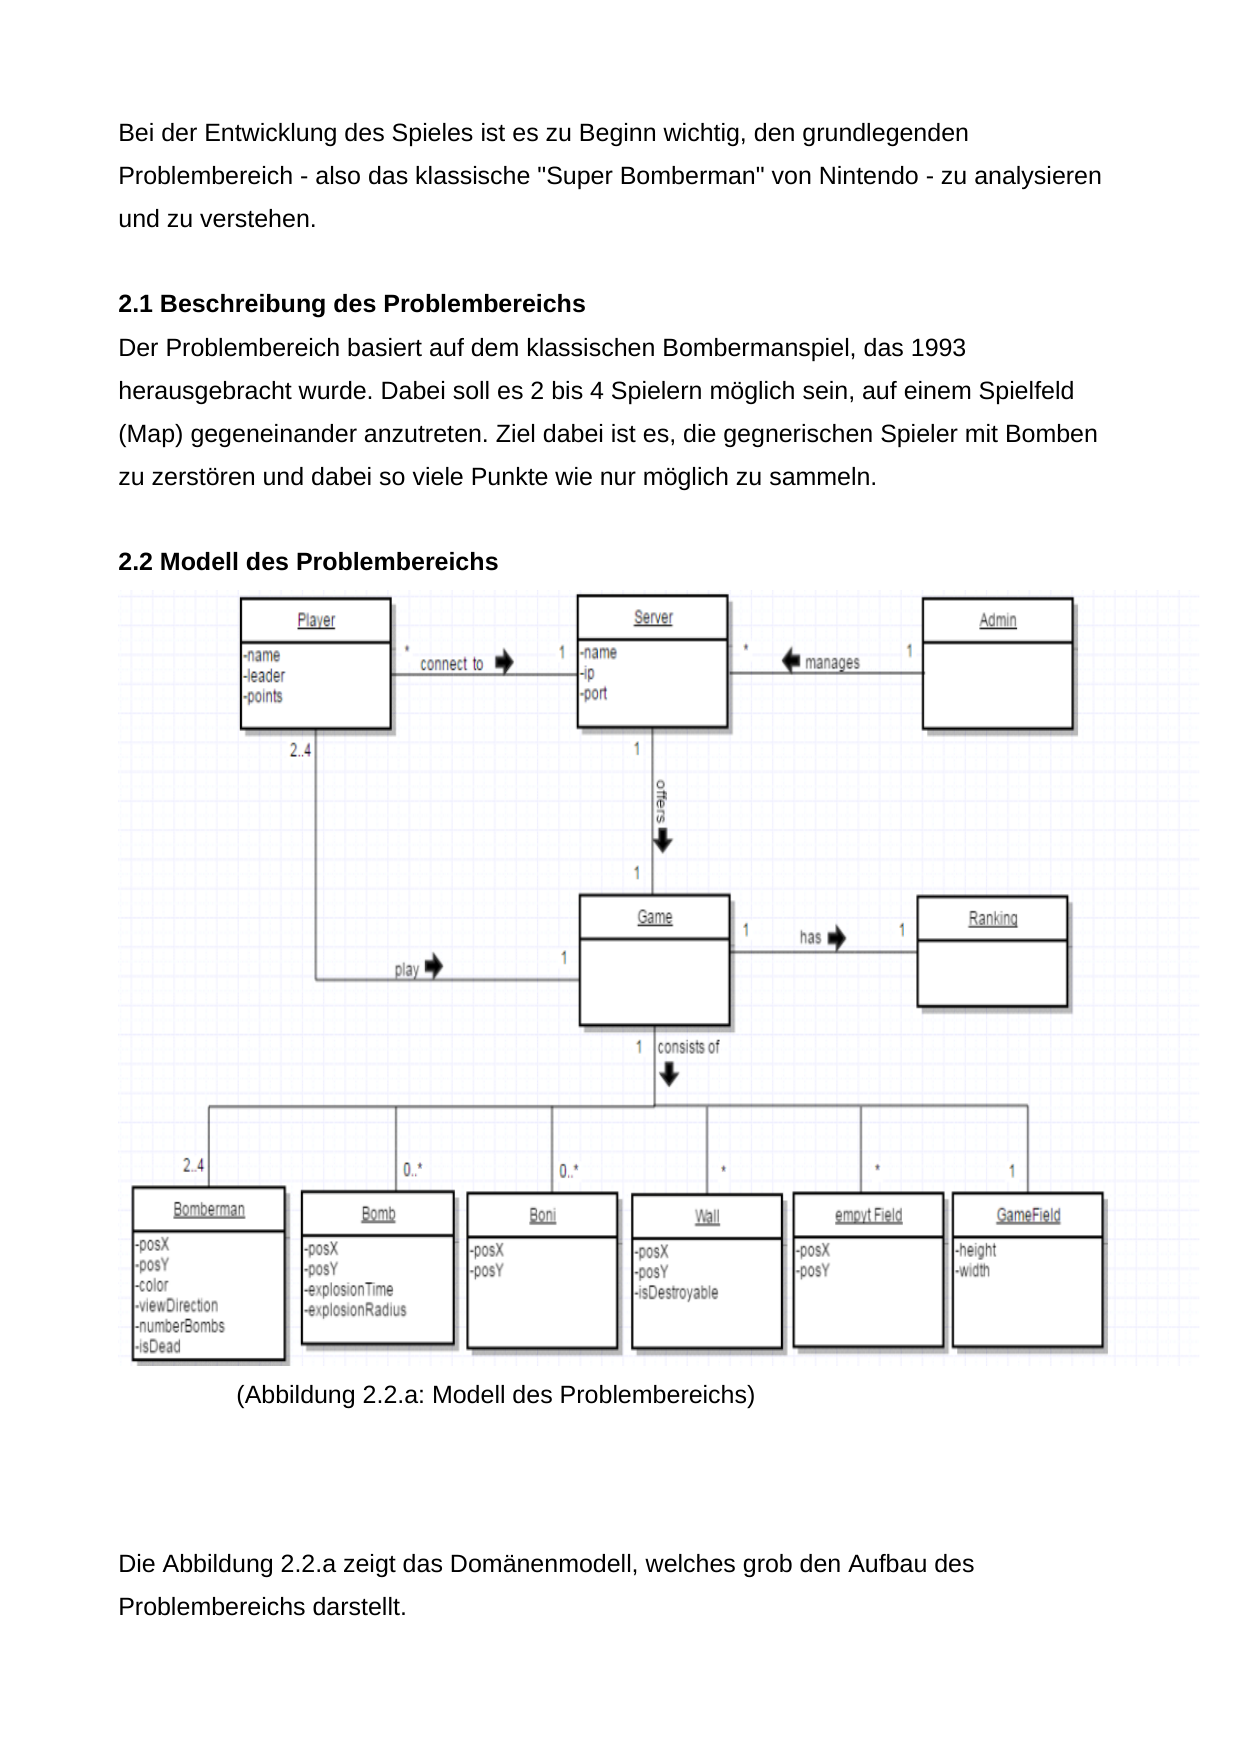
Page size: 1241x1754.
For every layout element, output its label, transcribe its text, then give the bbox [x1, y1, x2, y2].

text Die Abbildung 2.2.a zeigt das Domänenmodell, welches grob den Aufbau des Problembereichs darstellt. [118, 1549, 1122, 1621]
text (Abbildung 2.2.a: Modell des Problembereichs) [118, 1366, 1122, 1408]
text Bei der Entwicklung des Spieles ist es zu Beginn wichtig, den grundlegenden Problembereich - also das klassische "Super Bomberman" von Nintendo - zu analysieren und zu verstehen. [118, 118, 1122, 233]
text Der Problembereich basiert auf dem klassischen Bombermanspiel, das 1993 herausgebracht wurde. Dabei soll es 2 bis 4 Spielern möglich sein, auf einem Spielfeld (Map) gegeneinander anzutreten. Ziel dabei ist es, die gegnerischen Spieler mit Bomben zu zerstören und dabei so viele Punkte wie nur möglich zu sammeln. [118, 333, 1122, 491]
text 2.2 Modell des Problembereichs [118, 547, 1122, 576]
text 2.1 Beschreibung des Problembereichs [118, 289, 1122, 318]
